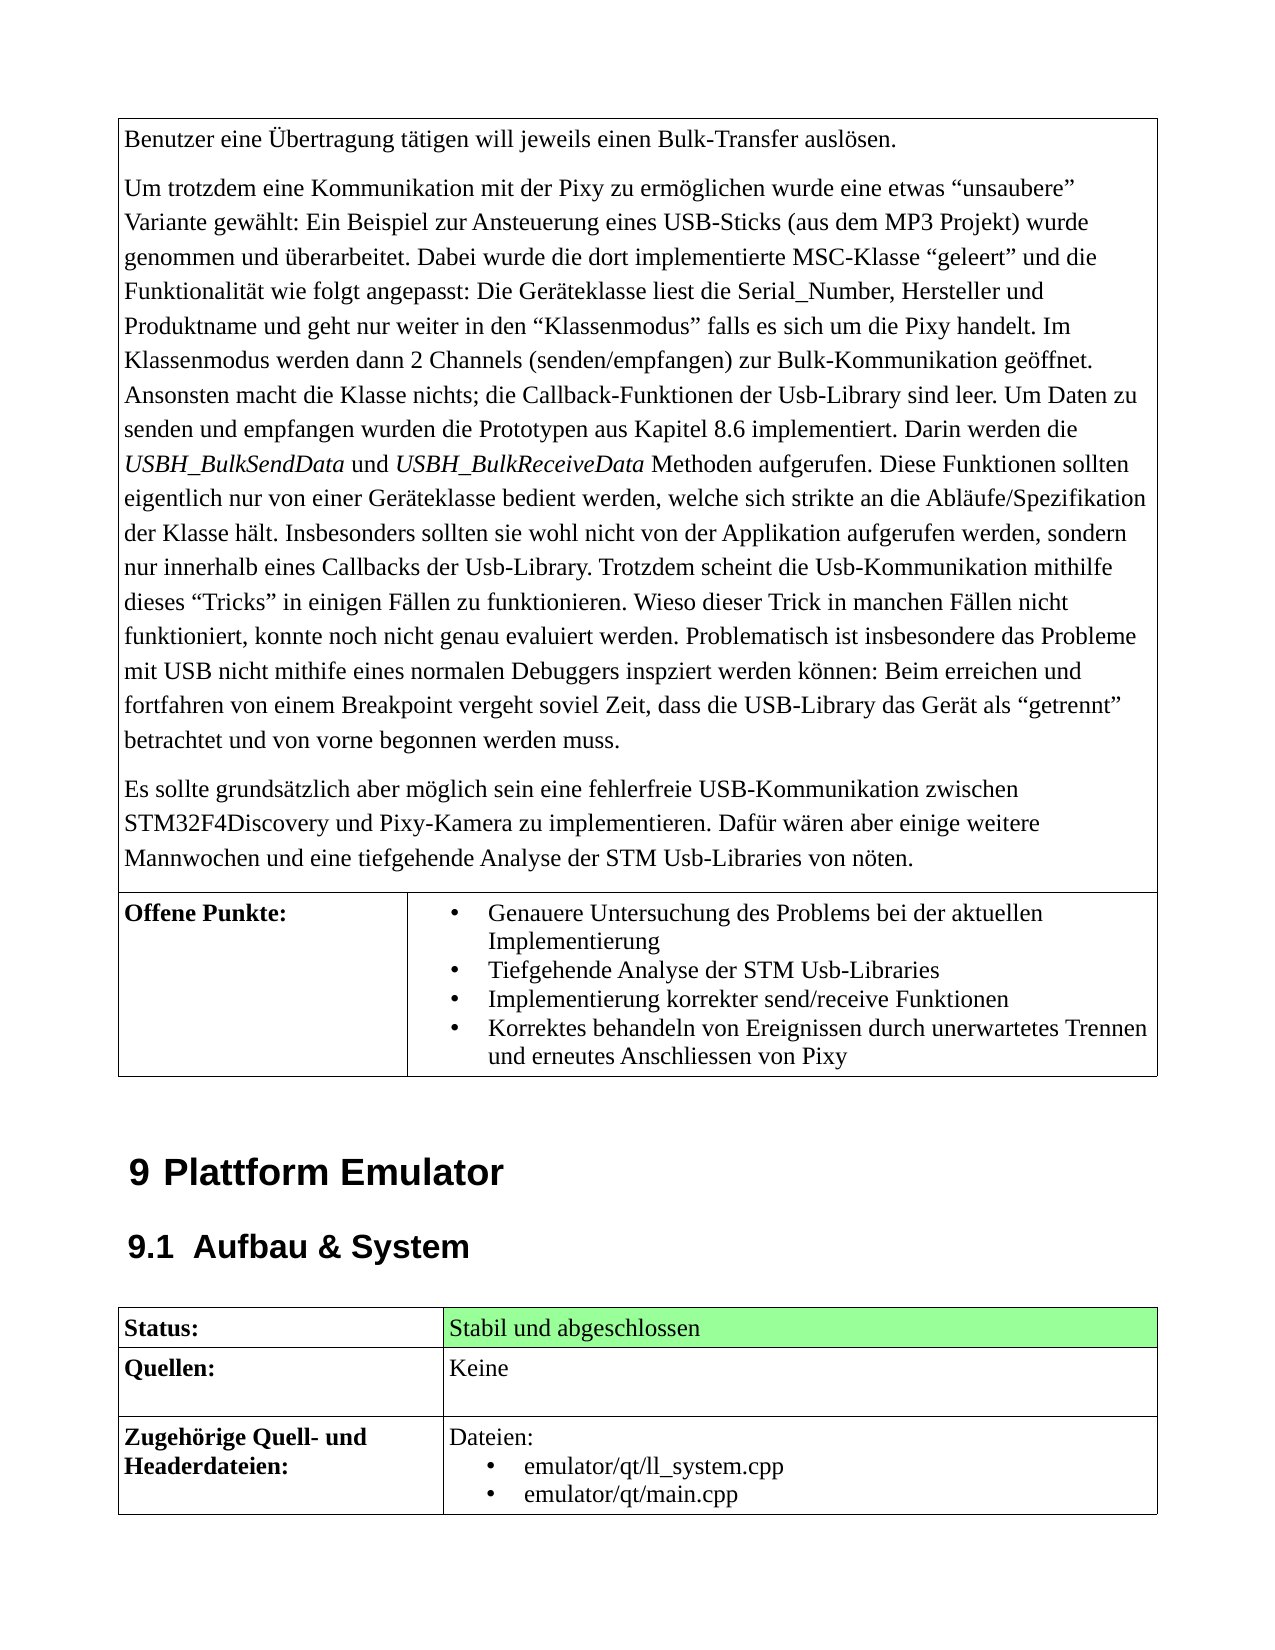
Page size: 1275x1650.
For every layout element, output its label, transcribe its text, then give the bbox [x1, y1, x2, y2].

subtitle Aufbau & System [118, 1227, 1157, 1266]
subtitle Plattform Emulator [118, 1150, 1157, 1194]
table_cell Zugehörige Quell- und Headerdateien: [119, 1417, 443, 1514]
table_header Stabil und abgeschlossen [444, 1308, 1157, 1347]
table_cell Dateien: emulator/qt/ll_system.cpp emulator/qt/main.cpp [444, 1417, 1157, 1514]
table_cell Offene Punkte: [119, 893, 407, 1076]
table_cell Genauere Untersuchung des Problems bei der aktuellen Implementierung Tiefgehende Analyse der STM Usb-Libraries Implementierung korrekter send/receive Funktionen Korrektes behandeln von Ereignissen durch unerwartetes Trennen und erneutes Anschliessen von Pixy [408, 893, 1157, 1076]
table_cell Benutzer eine Übertragung tätigen will jeweils einen Bulk-Transfer auslösen. Um trotzdem eine Kommunikation mit der Pixy zu ermöglichen wurde eine etwas “unsaubere” Variante gewählt: Ein Beispiel zur Ansteuerung eines USB-Sticks (aus dem MP3 Projekt) wurde genommen und überarbeitet. Dabei wurde die dort implementierte MSC-Klasse “geleert” und die Funktionalität wie folgt angepasst: Die Geräteklasse liest die Serial_Number, Hersteller und Produktname und geht nur weiter in den “Klassenmodus” falls es sich um die Pixy handelt. Im Klassenmodus werden dann 2 Channels (senden/empfangen) zur Bulk-Kommunikation geöffnet. Ansonsten macht die Klasse nichts; die Callback-Funktionen der Usb-Library sind leer. Um Daten zu senden und empfangen wurden die Prototypen aus Kapitel 8.6 implementiert. Darin werden die USBH_BulkSendData und USBH_BulkReceiveData Methoden aufgerufen. Diese Funktionen sollten eigentlich nur von einer Geräteklasse bedient werden, welche sich strikte an die Abläufe/Spezifikation der Klasse hält. Insbesonders sollten sie wohl nicht von der Applikation aufgerufen werden, sondern nur innerhalb eines Callbacks der Usb-Library. Trotzdem scheint die Usb-Kommunikation mithilfe dieses “Tricks” in einigen Fällen zu funktionieren. Wieso dieser Trick in manchen Fällen nicht funktioniert, konnte noch nicht genau evaluiert werden. Problematisch ist insbesondere das Probleme mit USB nicht mithife eines normalen Debuggers inspziert werden können: Beim erreichen und fortfahren von einem Breakpoint vergeht soviel Zeit, dass die USB-Library das Gerät als “getrennt” betrachtet und von vorne begonnen werden muss. Es sollte grundsätzlich aber möglich sein eine fehlerfreie USB-Kommunikation zwischen STM32F4Discovery und Pixy-Kamera zu implementieren. Dafür wären aber einige weitere Mannwochen und eine tiefgehende Analyse der STM Usb-Libraries von nöten. [119, 119, 1157, 892]
table_cell Keine [444, 1348, 1157, 1416]
table_header Status: [119, 1308, 443, 1347]
table_cell Quellen: [119, 1348, 443, 1416]
